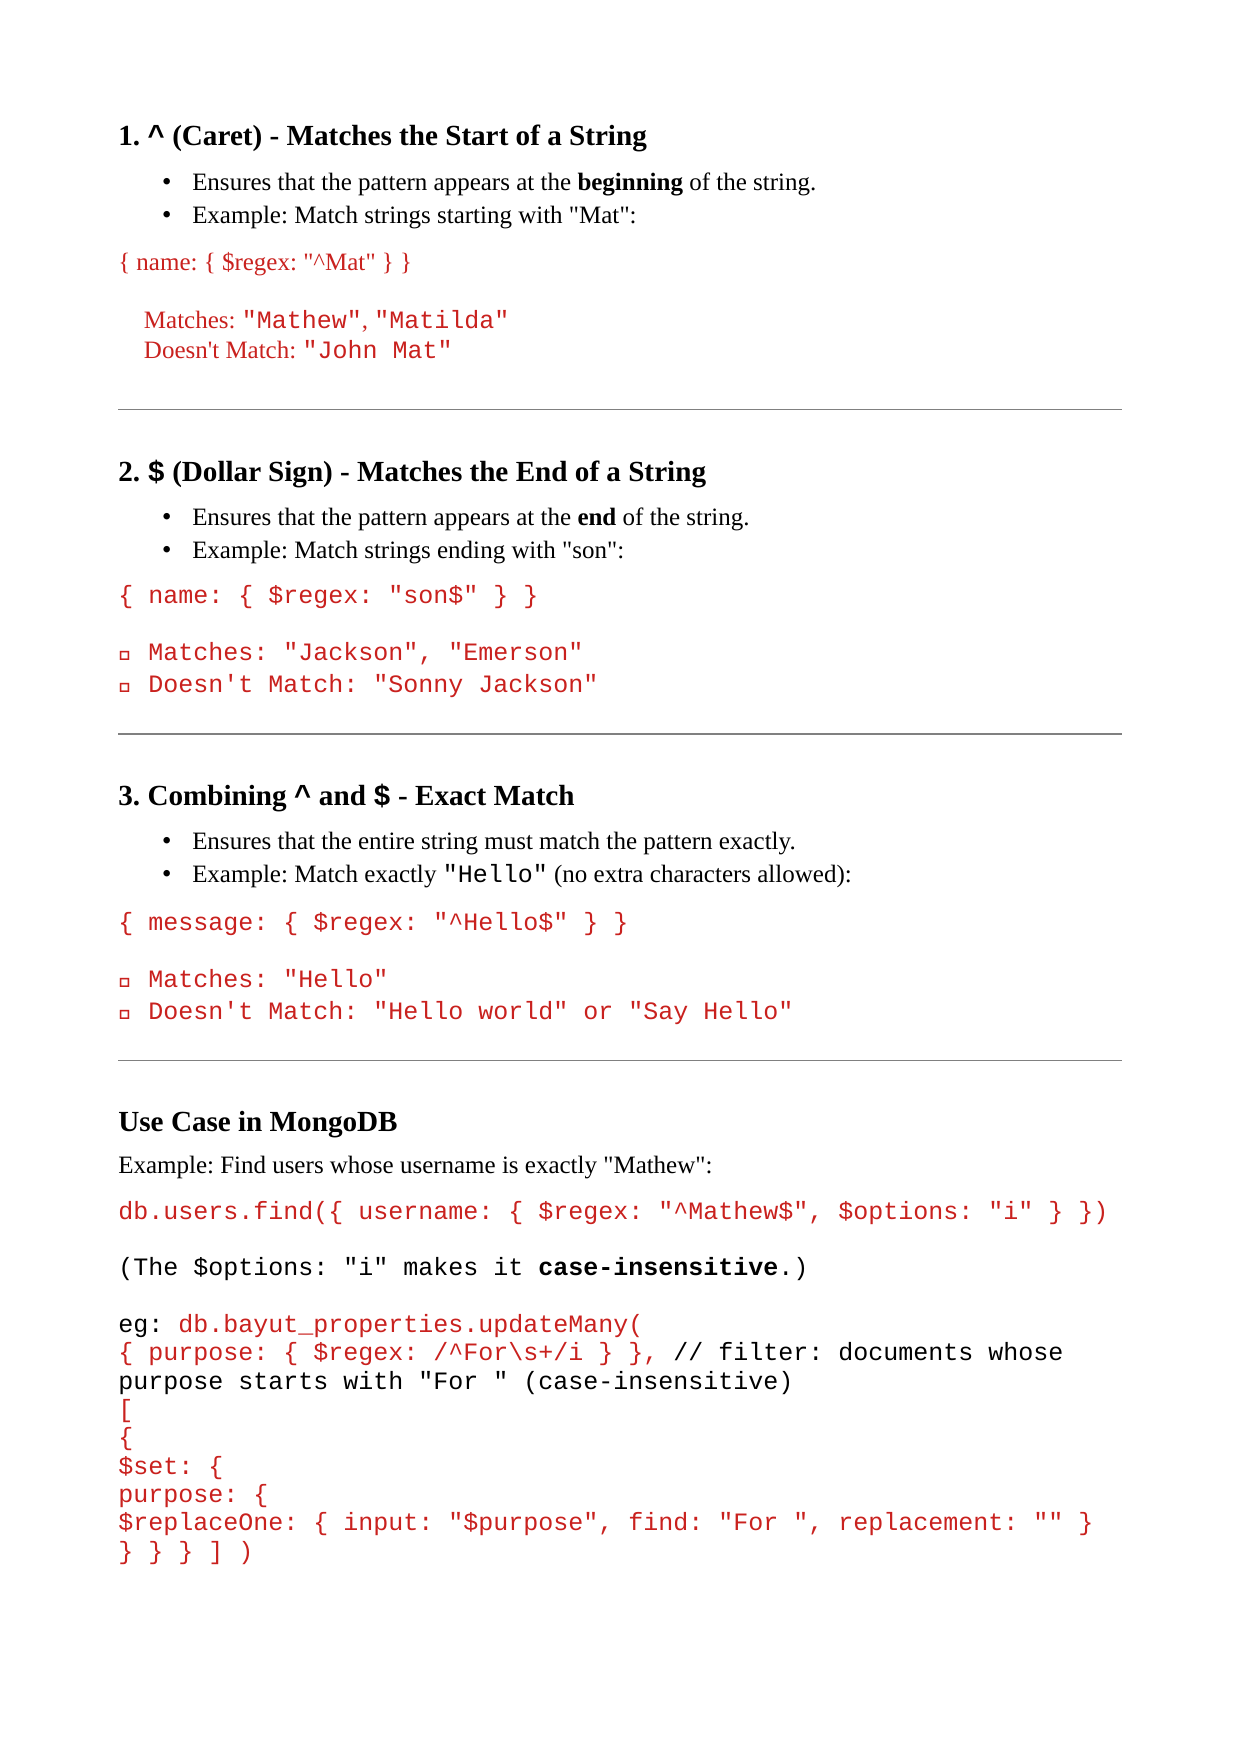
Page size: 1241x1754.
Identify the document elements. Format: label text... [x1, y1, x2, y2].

text } } } ] ) [118, 1538, 1122, 1567]
subtitle 2. $ (Dollar Sign) - Matches the End of a String [118, 454, 1122, 490]
subtitle 3. Combining ^ and $ - Exact Match [118, 778, 1122, 814]
list Ensures that the pattern appears at the end of the string. [162, 502, 1122, 531]
subtitle 1. ^ (Caret) - Matches the Start of a String [118, 118, 1122, 154]
text ✅ Matches: "Mathew", "Matilda" ❌ Doesn't Match: "John Mat" [118, 305, 1122, 366]
text eg: db.bayut_properties.updateMany( [118, 1312, 1122, 1340]
text purpose: { [118, 1482, 1122, 1510]
list Ensures that the entire string must match the pattern exactly. [162, 826, 1122, 855]
text { message: { $regex: "^Hello$" } } [118, 909, 1122, 938]
text [ [118, 1397, 1122, 1425]
list Example: Match strings starting with "Mat": [162, 200, 1122, 228]
text ✅ Matches: "Jackson", "Emerson" ❌ Doesn't Match: "Sonny Jackson" [118, 639, 1122, 700]
text ✅ Matches: "Hello" ❌ Doesn't Match: "Hello world" or "Say Hello" [118, 966, 1122, 1027]
text { name: { $regex: "son$" } } [118, 583, 1122, 611]
text Example: Find users whose username is exactly "Mathew": [118, 1151, 1122, 1179]
text { purpose: { $regex: /^For\s+/i } }, // filter: documents whose purpose starts with "For " (case-insensitive) [118, 1340, 1122, 1397]
text $set: { [118, 1453, 1122, 1482]
list Example: Match exactly "Hello" (no extra characters allowed): [162, 859, 1122, 890]
subtitle Use Case in MongoDB [118, 1104, 1122, 1138]
text { name: { $regex: "^Mat" } } [118, 247, 1122, 276]
text $replaceOne: { input: "$purpose", find: "For ", replacement: "" } [118, 1510, 1122, 1538]
list Example: Match strings ending with "son": [162, 535, 1122, 564]
text (The $options: "i" makes it case-insensitive.) [118, 1255, 1122, 1283]
list Ensures that the pattern appears at the beginning of the string. [162, 167, 1122, 195]
text db.users.find({ username: { $regex: "^Mathew$", $options: "i" } }) [118, 1198, 1122, 1227]
text { [118, 1425, 1122, 1453]
